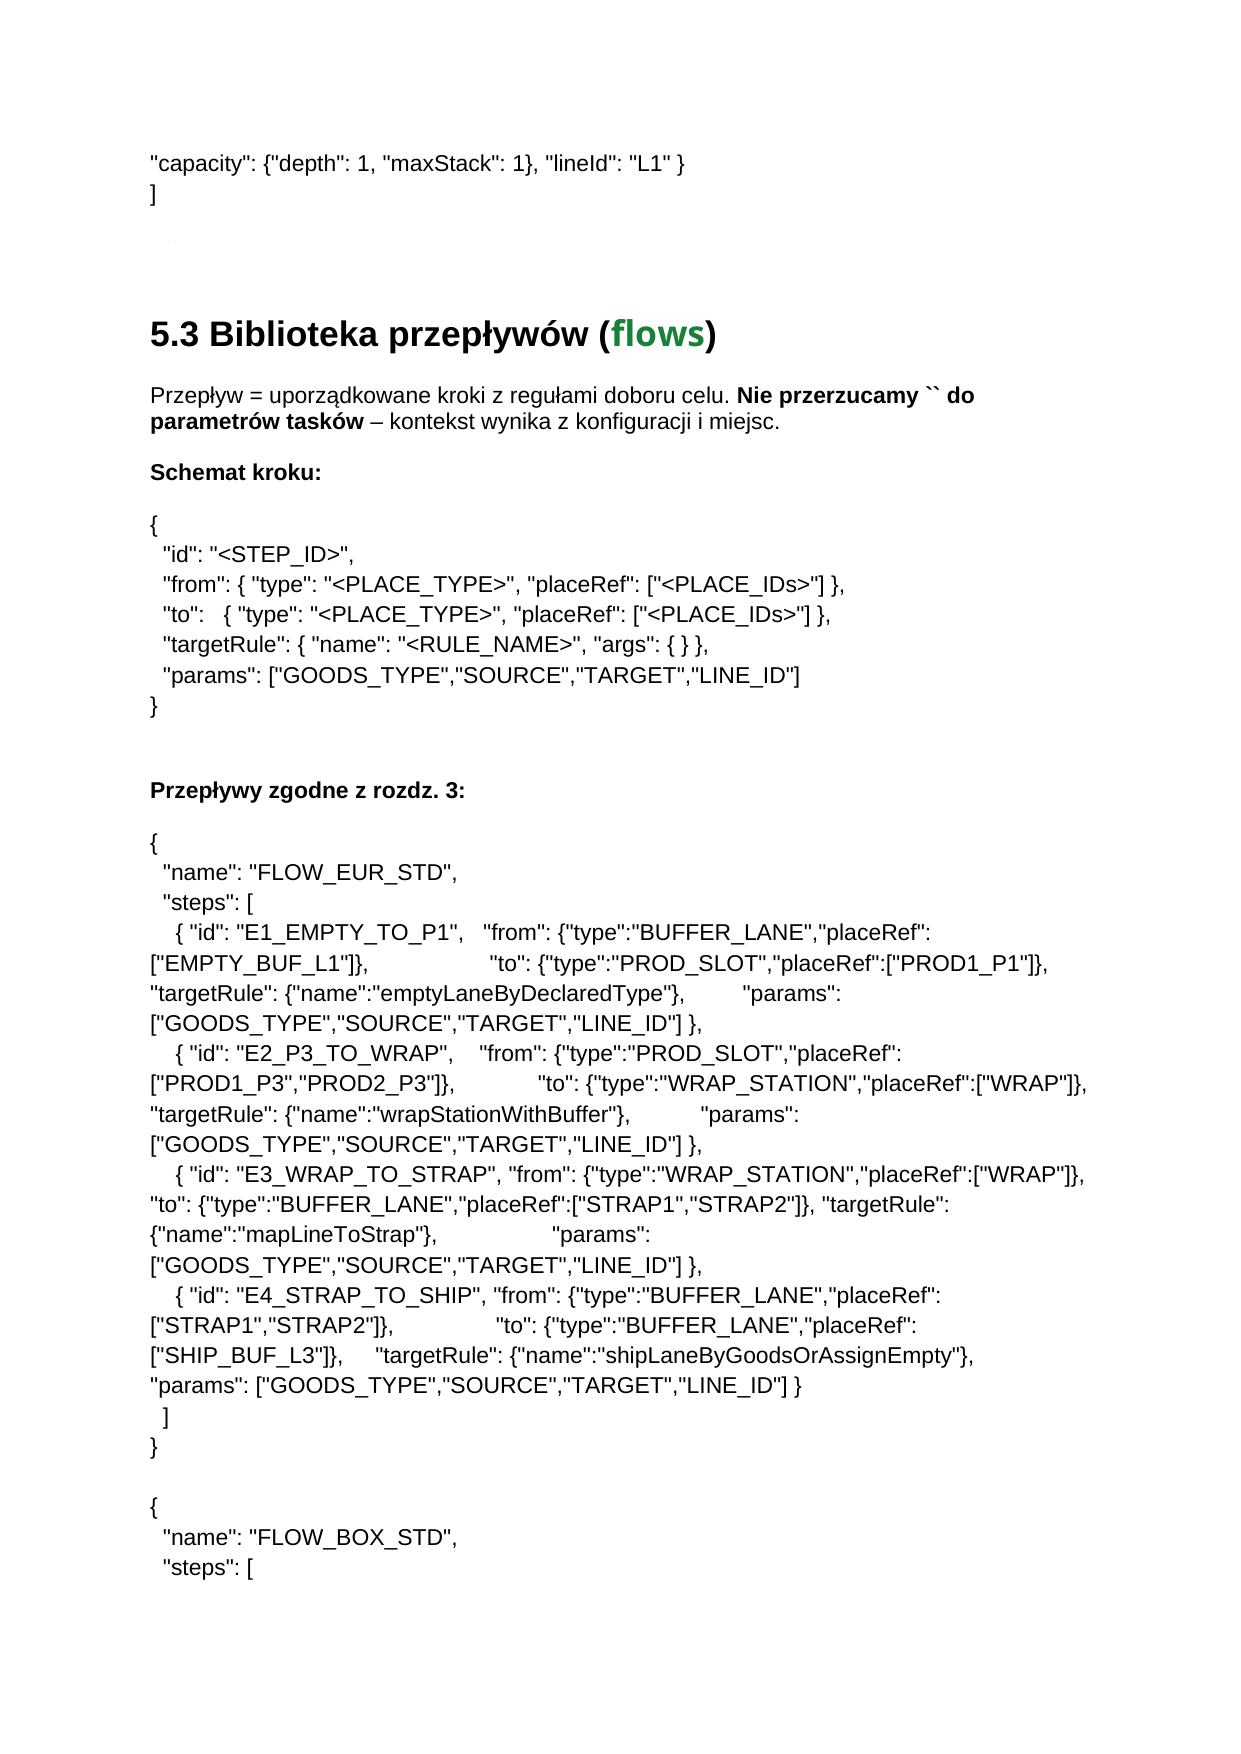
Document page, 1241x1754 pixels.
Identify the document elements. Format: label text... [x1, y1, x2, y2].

text { "id": "E1_EMPTY_TO_P1", "from": {"type":"BUFFER_LANE","placeRef":["EMPTY_BUF_L1"]}, "to": {"type":"PROD_SLOT","placeRef":["PROD1_P1"]}, "targetRule": {"name":"emptyLaneByDeclaredType"}, "params": ["GOODS_TYPE","SOURCE","TARGET","LINE_ID"] }, [150, 919, 1090, 1036]
text "targetRule": { "name": "<RULE_NAME>", "args": { } }, [150, 631, 1090, 658]
text { "id": "E3_WRAP_TO_STRAP", "from": {"type":"WRAP_STATION","placeRef":["WRAP"]}, "to": {"type":"BUFFER_LANE","placeRef":["STRAP1","STRAP2"]}, "targetRule": {"name":"mapLineToStrap"}, "params": ["GOODS_TYPE","SOURCE","TARGET","LINE_ID"] }, [150, 1161, 1090, 1278]
text { "id": "E2_P3_TO_WRAP", "from": {"type":"PROD_SLOT","placeRef":["PROD1_P3","PROD2_P3"]}, "to": {"type":"WRAP_STATION","placeRef":["WRAP"]}, "targetRule": {"name":"wrapStationWithBuffer"}, "params": ["GOODS_TYPE","SOURCE","TARGET","LINE_ID"] }, [150, 1040, 1090, 1157]
text { [150, 829, 1090, 855]
text "to": { "type": "<PLACE_TYPE>", "placeRef": ["<PLACE_IDs>"] }, [150, 601, 1090, 628]
text { "id": "E4_STRAP_TO_SHIP", "from": {"type":"BUFFER_LANE","placeRef":["STRAP1","STRAP2"]}, "to": {"type":"BUFFER_LANE","placeRef":["SHIP_BUF_L3"]}, "targetRule": {"name":"shipLaneByGoodsOrAssignEmpty"}, "params": ["GOODS_TYPE","SOURCE","TARGET","LINE_ID"] } [150, 1282, 1090, 1399]
subtitle 5.3 Biblioteka przepływów (flows) [150, 308, 1090, 357]
text "name": "FLOW_EUR_STD", [150, 859, 1090, 885]
text "params": ["GOODS_TYPE","SOURCE","TARGET","LINE_ID"] [150, 662, 1090, 688]
text "id": "<STEP_ID>", [150, 541, 1090, 567]
text "steps": [ [150, 889, 1090, 915]
text "from": { "type": "<PLACE_TYPE>", "placeRef": ["<PLACE_IDs>"] }, [150, 571, 1090, 597]
text "name": "FLOW_BOX_STD", [150, 1523, 1090, 1550]
text ] [150, 180, 1090, 207]
text { [150, 511, 1090, 537]
text Schemat kroku: [150, 459, 1090, 486]
text "capacity": {"depth": 1, "maxStack": 1}, "lineId": "L1" } [150, 150, 1090, 176]
text ] [150, 1403, 1090, 1429]
text "steps": [ [150, 1554, 1090, 1580]
text Przepływy zgodne z rozdz. 3: [150, 777, 1090, 804]
text Przepływ = uporządkowane kroki z regułami doboru celu. Nie przerzucamy `` do parametrów tasków – kontekst wynika z konfiguracji i miejsc. [150, 382, 1090, 434]
text { [150, 1493, 1090, 1519]
text } [150, 1433, 1090, 1459]
text } [150, 692, 1090, 718]
